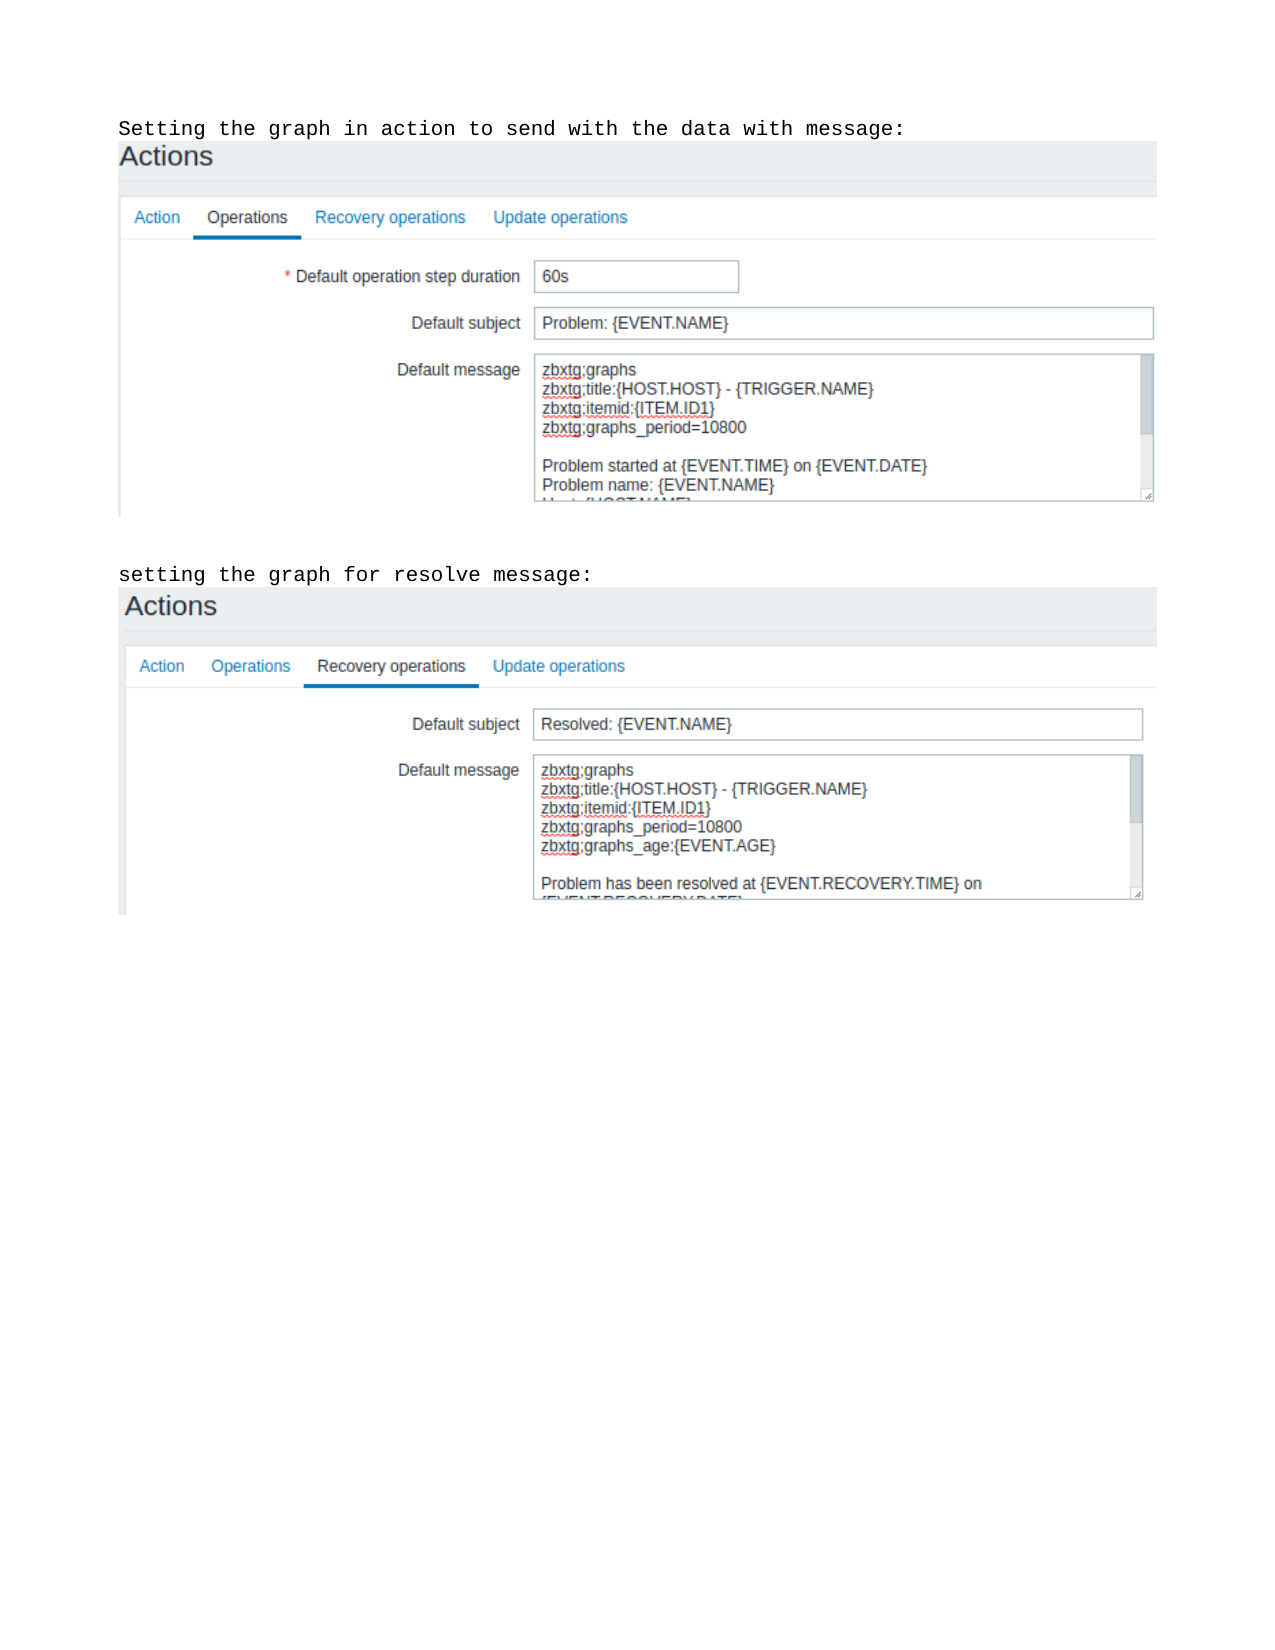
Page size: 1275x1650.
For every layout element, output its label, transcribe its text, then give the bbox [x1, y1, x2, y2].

picture [118, 587, 1157, 915]
text setting the graph for resolve message: [118, 564, 1157, 587]
text Setting the graph in action to send with the data with message: [118, 118, 1157, 141]
picture [118, 141, 1157, 517]
